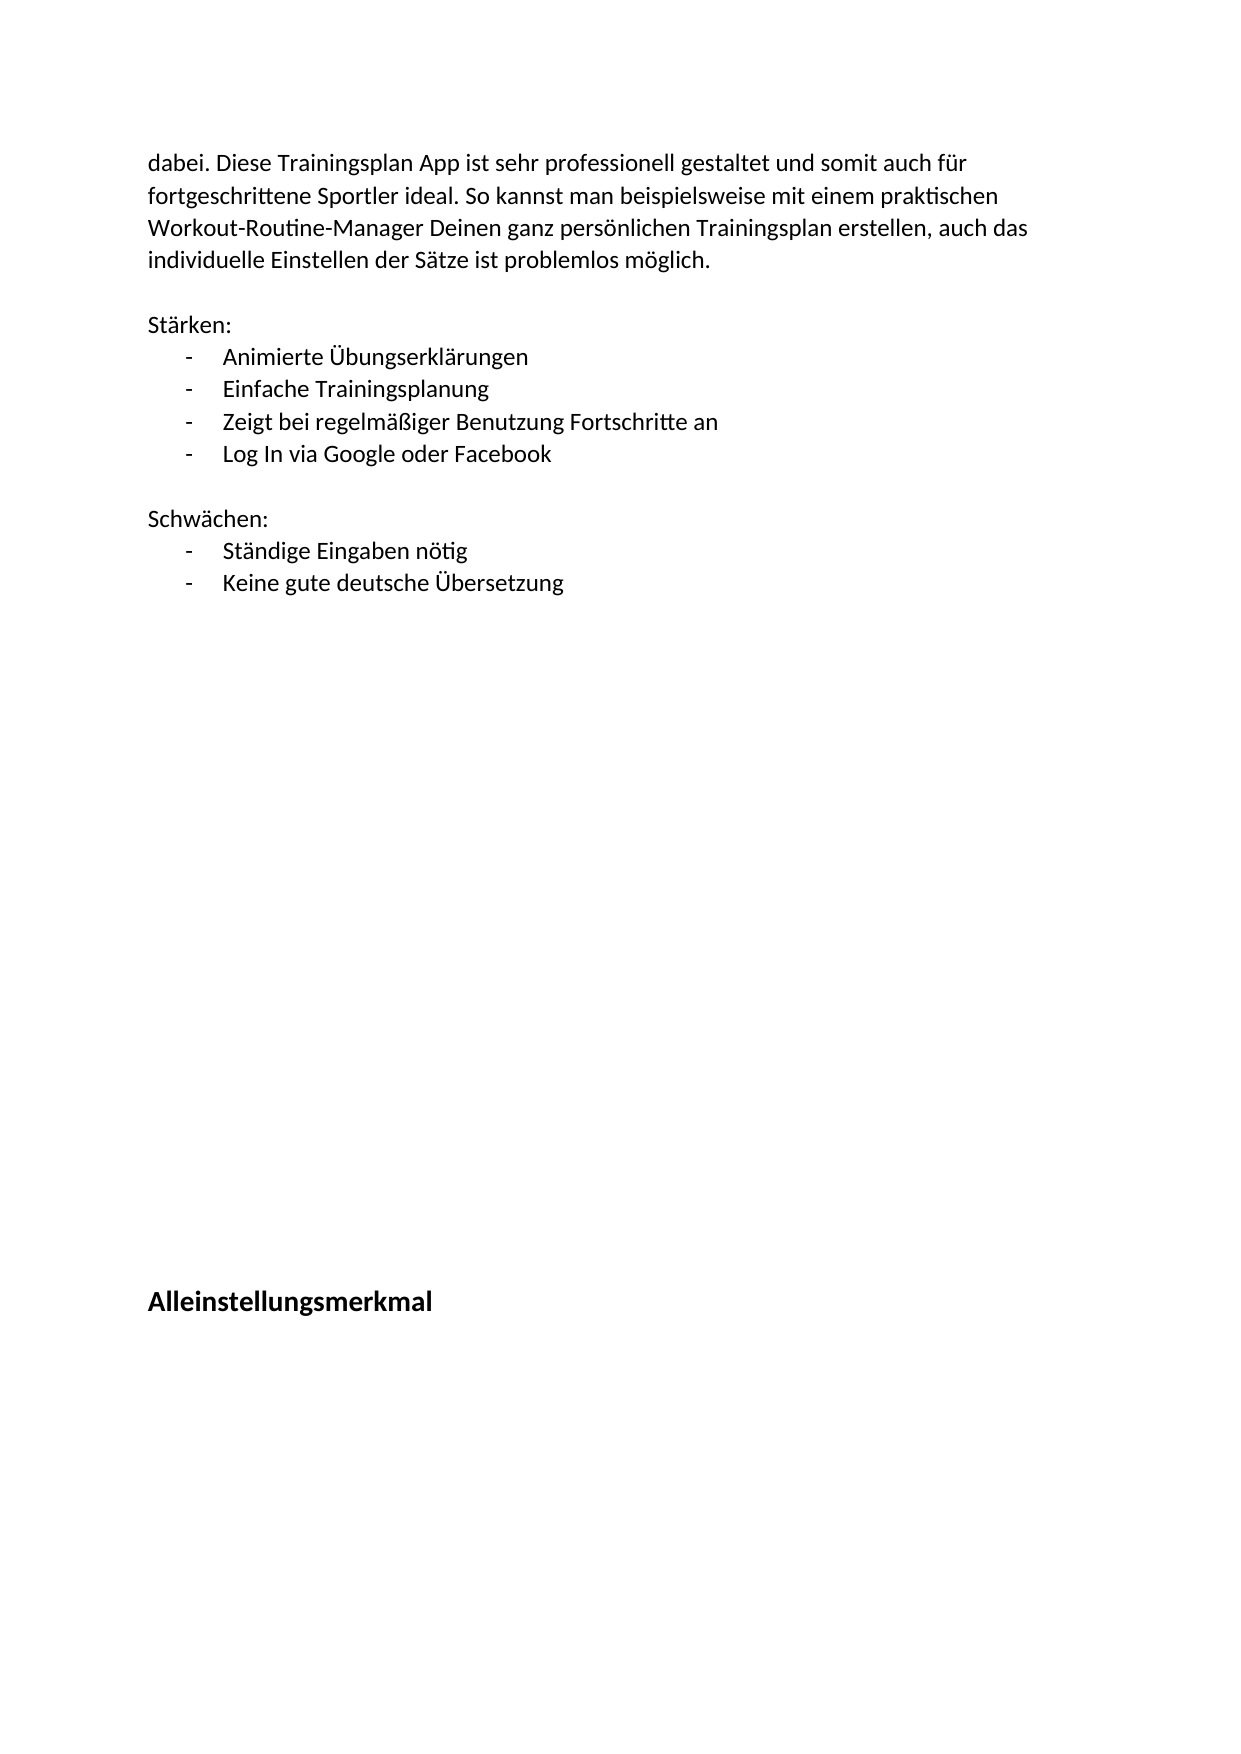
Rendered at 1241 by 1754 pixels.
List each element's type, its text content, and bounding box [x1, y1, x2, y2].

text Stärken: [148, 309, 1093, 339]
list Einfache Trainingsplanung [185, 374, 1093, 404]
text Alleinstellungsmerkmal [148, 1283, 1093, 1319]
text dabei. Diese Trainingsplan App ist sehr professionell gestaltet und somit auch für fortgeschrittene Sportler ideal. So kannst man beispielsweise mit einem praktischen Workout-Routine-Manager Deinen ganz persönlichen Trainingsplan erstellen, auch das individuelle Einstellen der Sätze ist problemlos möglich. [148, 148, 1093, 275]
text Schwächen: [148, 503, 1093, 533]
list Log In via Google oder Facebook [185, 438, 1093, 469]
list Keine gute deutsche Übersetzung [185, 567, 1093, 598]
list Animierte Übungserklärungen [185, 341, 1093, 372]
list Zeigt bei regelmäßiger Benutzung Fortschritte an [185, 406, 1093, 436]
list Ständige Eingaben nötig [185, 535, 1093, 566]
